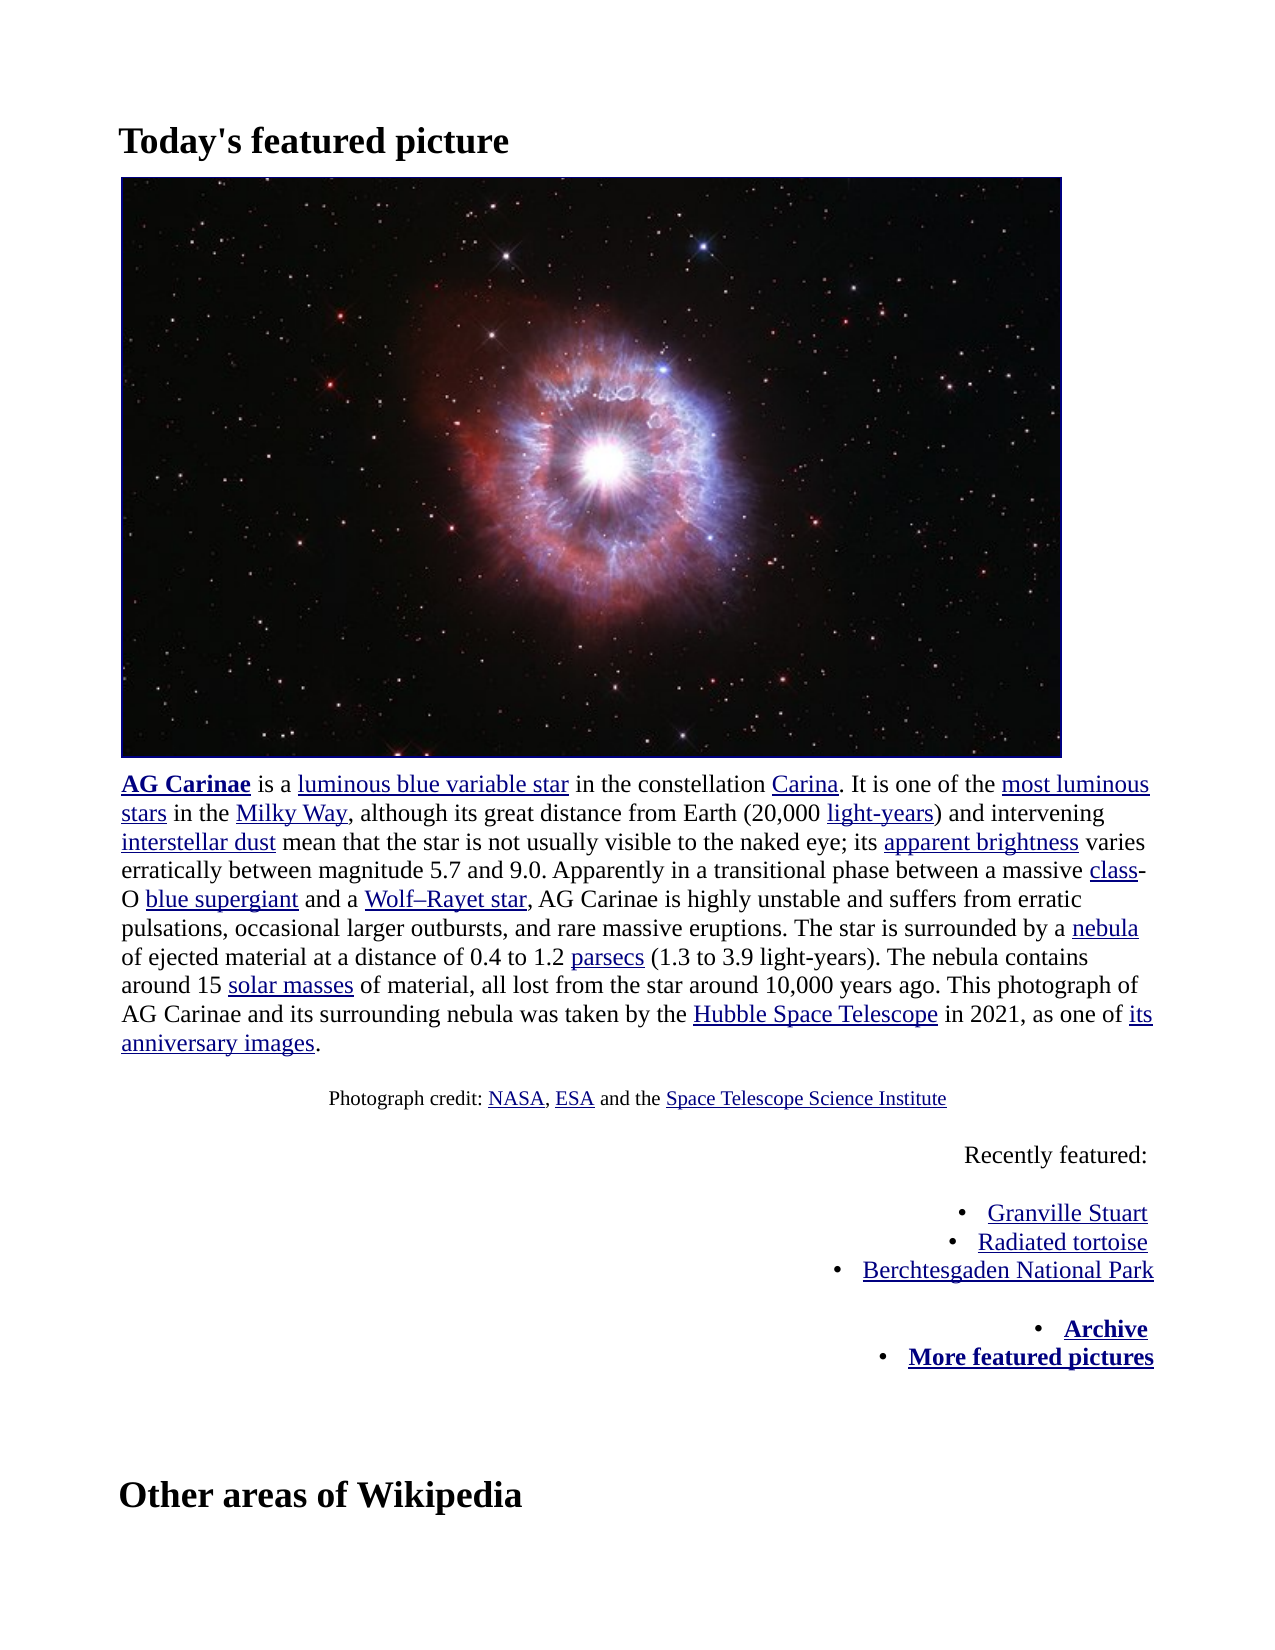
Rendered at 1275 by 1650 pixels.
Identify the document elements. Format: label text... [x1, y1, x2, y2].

subtitle Other areas of Wikipedia [118, 1472, 1157, 1515]
table_header [118, 174, 1157, 766]
picture [123, 178, 1060, 756]
subtitle Today's featured picture [118, 118, 1157, 161]
table_cell AG Carinae is a luminous blue variable star in the constellation Carina. It is one of the most luminous stars in the Milky Way, although its great distance from Earth (20,000 light-years) and intervening interstellar dust mean that the star is not usually visible to the naked eye; its apparent brightness varies erratically between magnitude 5.7 and 9.0. Apparently in a transitional phase between a massive class-O blue supergiant and a Wolf–Rayet star, AG Carinae is highly unstable and suffers from erratic pulsations, occasional larger outbursts, and rare massive eruptions. The star is surrounded by a nebula of ejected material at a distance of 0.4 to 1.2 parsecs (1.3 to 3.9 light-years). The nebula contains around 15 solar masses of material, all lost from the star around 10,000 years ago. This photograph of AG Carinae and its surrounding nebula was taken by the Hubble Space Telescope in 2021, as one of its anniversary images. Photograph credit: NASA, ESA and the Space Telescope Science Institute Recently featured: Granville Stuart Radiated tortoise Berchtesgaden National Park Archive More featured pictures [118, 766, 1157, 1403]
